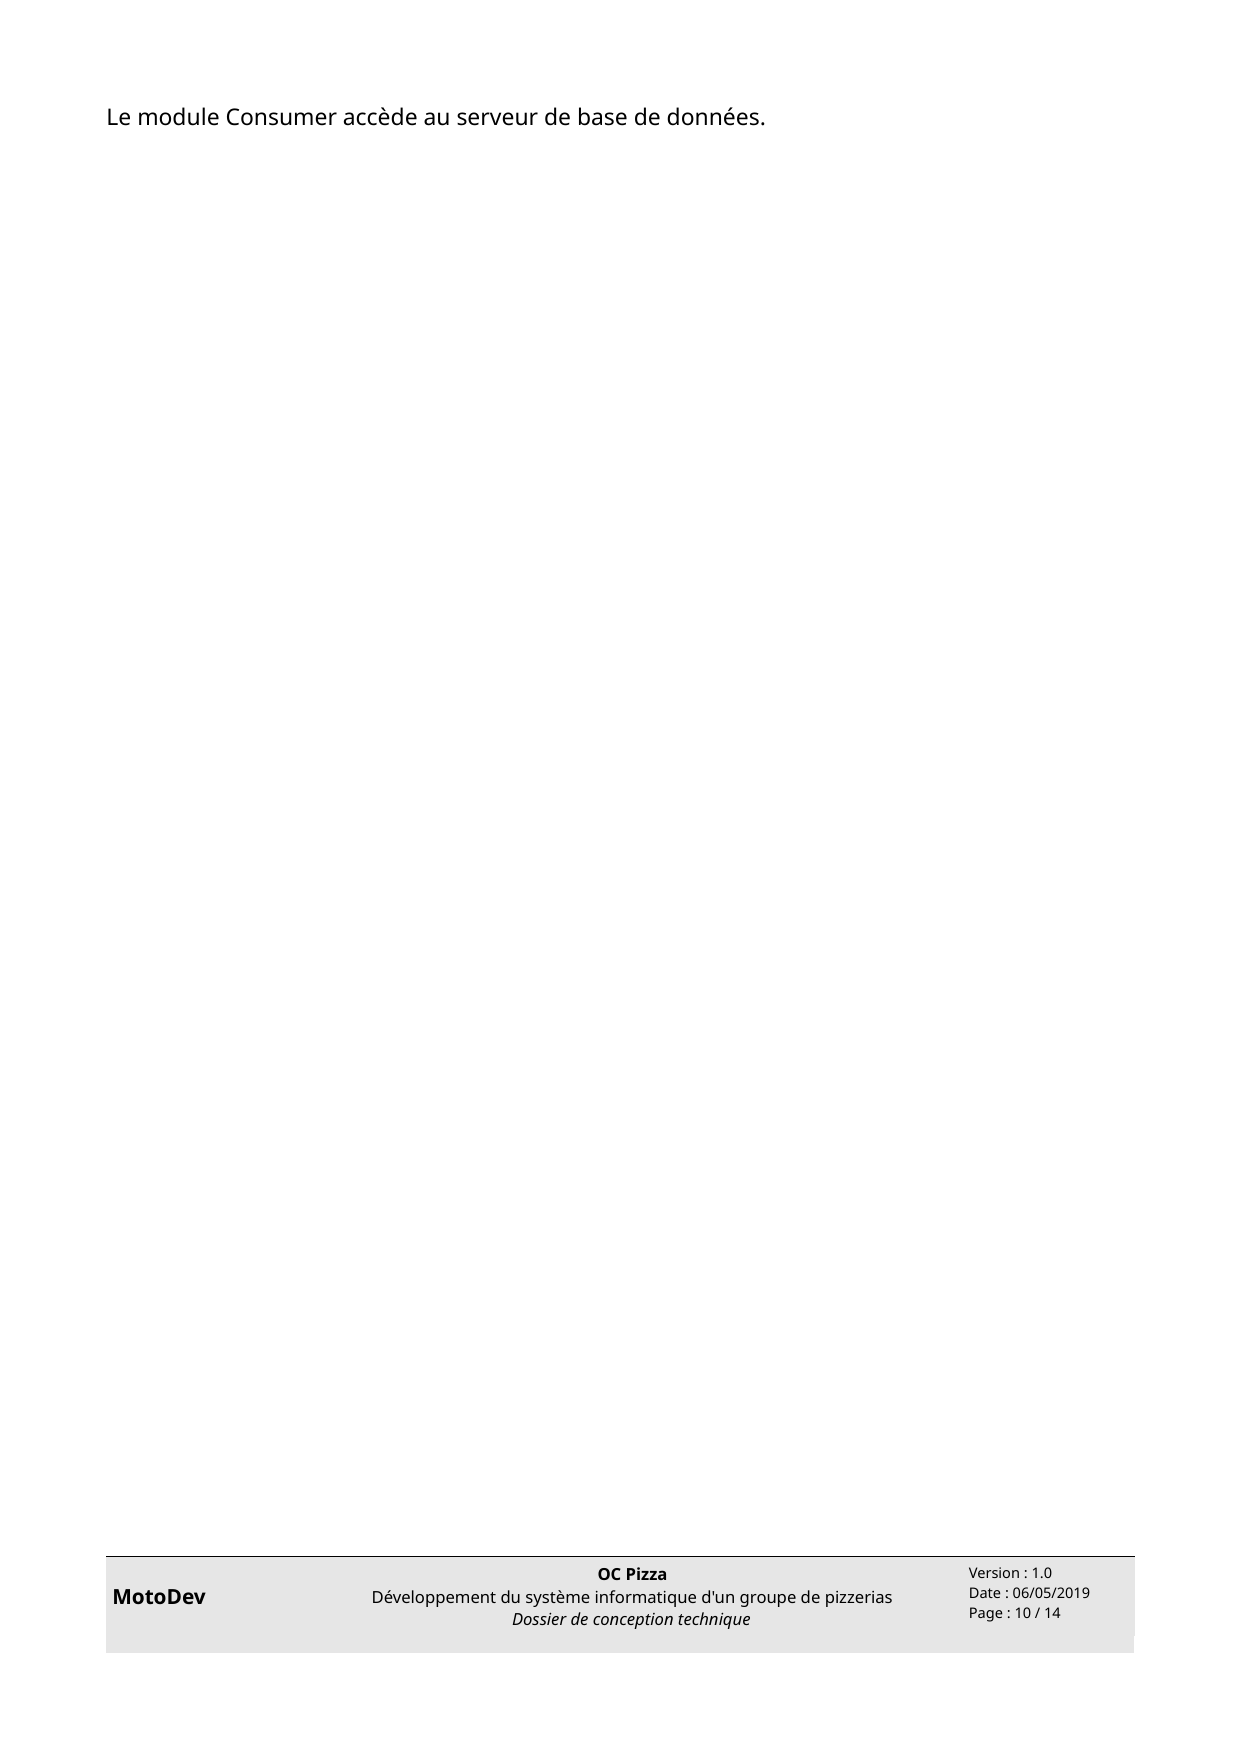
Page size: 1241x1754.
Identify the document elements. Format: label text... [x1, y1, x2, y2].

text Le module Consumer accède au serveur de base de données. [106, 100, 1134, 132]
